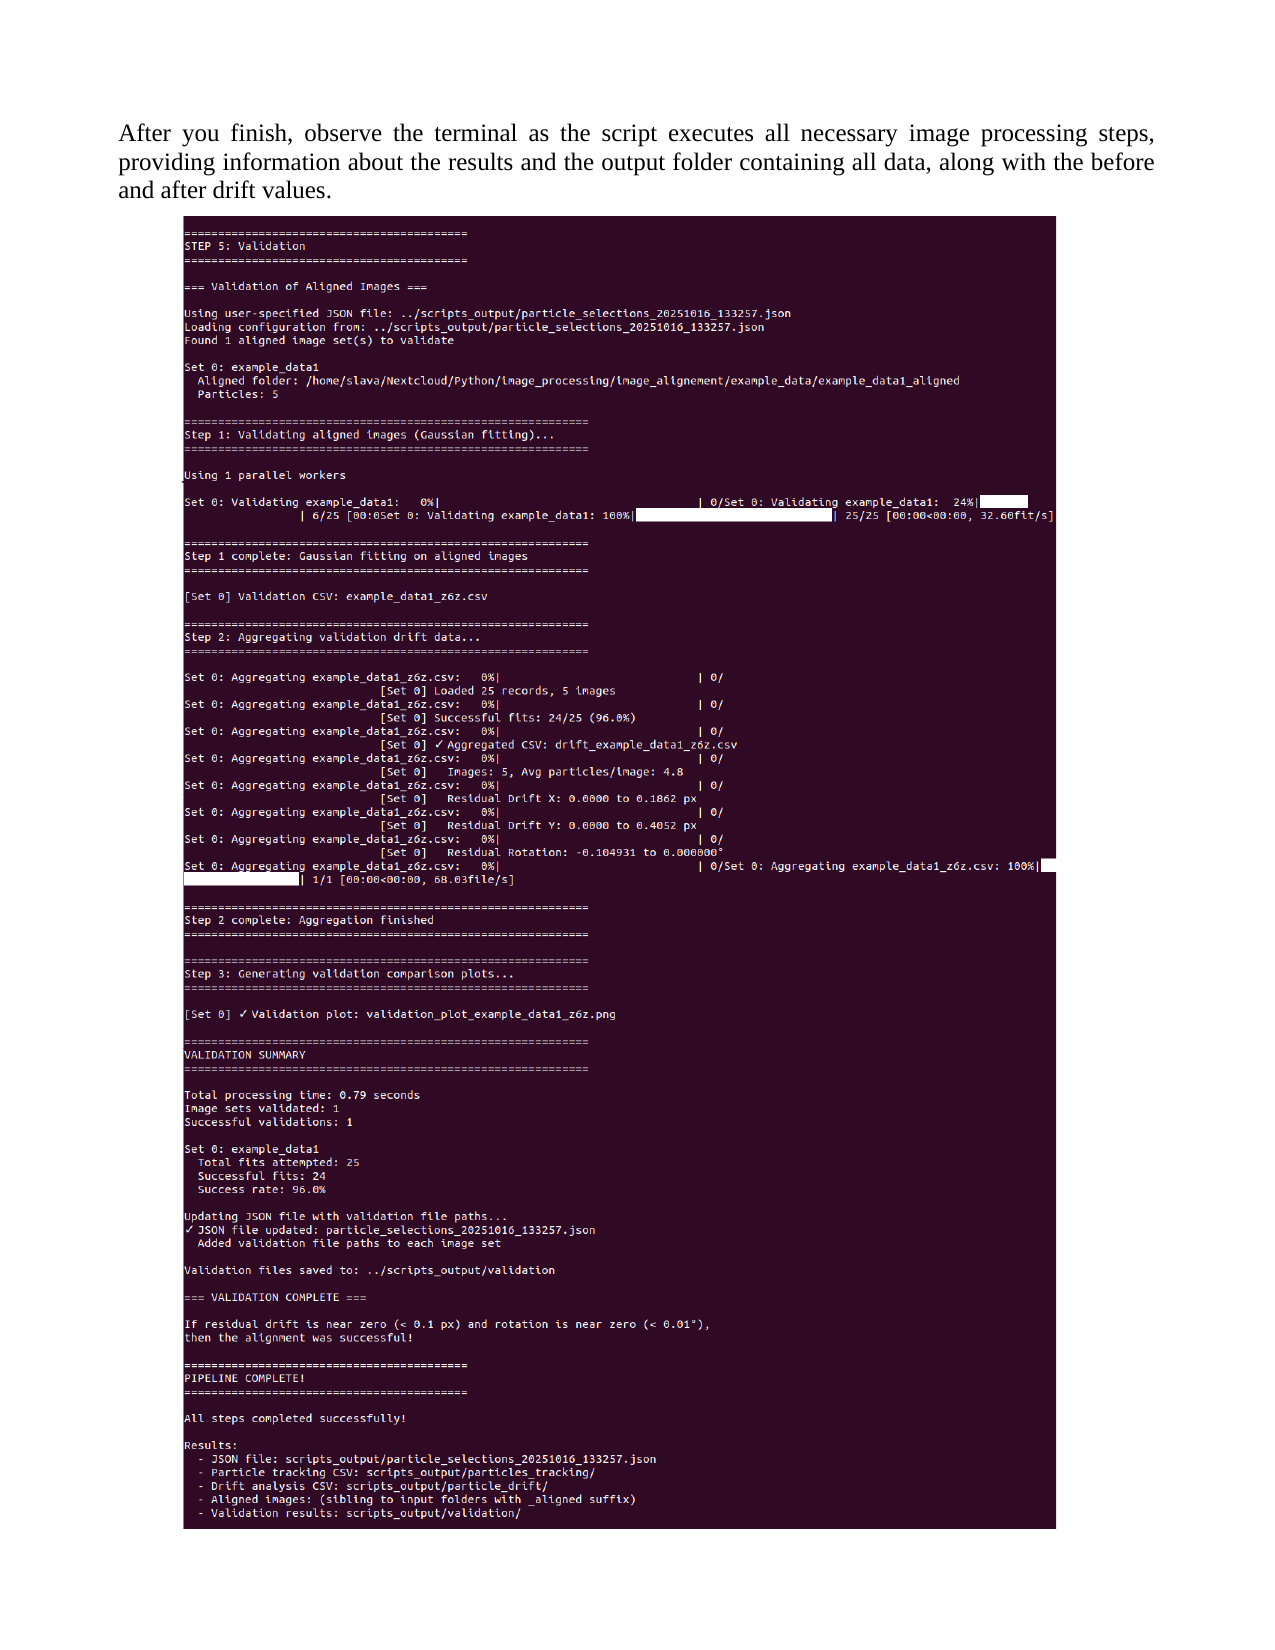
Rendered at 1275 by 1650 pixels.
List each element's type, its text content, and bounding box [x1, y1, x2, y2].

text After you finish, observe the terminal as the script executes all necessary image processing steps, providing information about the results and the output folder containing all data, along with the before and after drift values. [118, 118, 1157, 204]
picture [181, 216, 1057, 1529]
